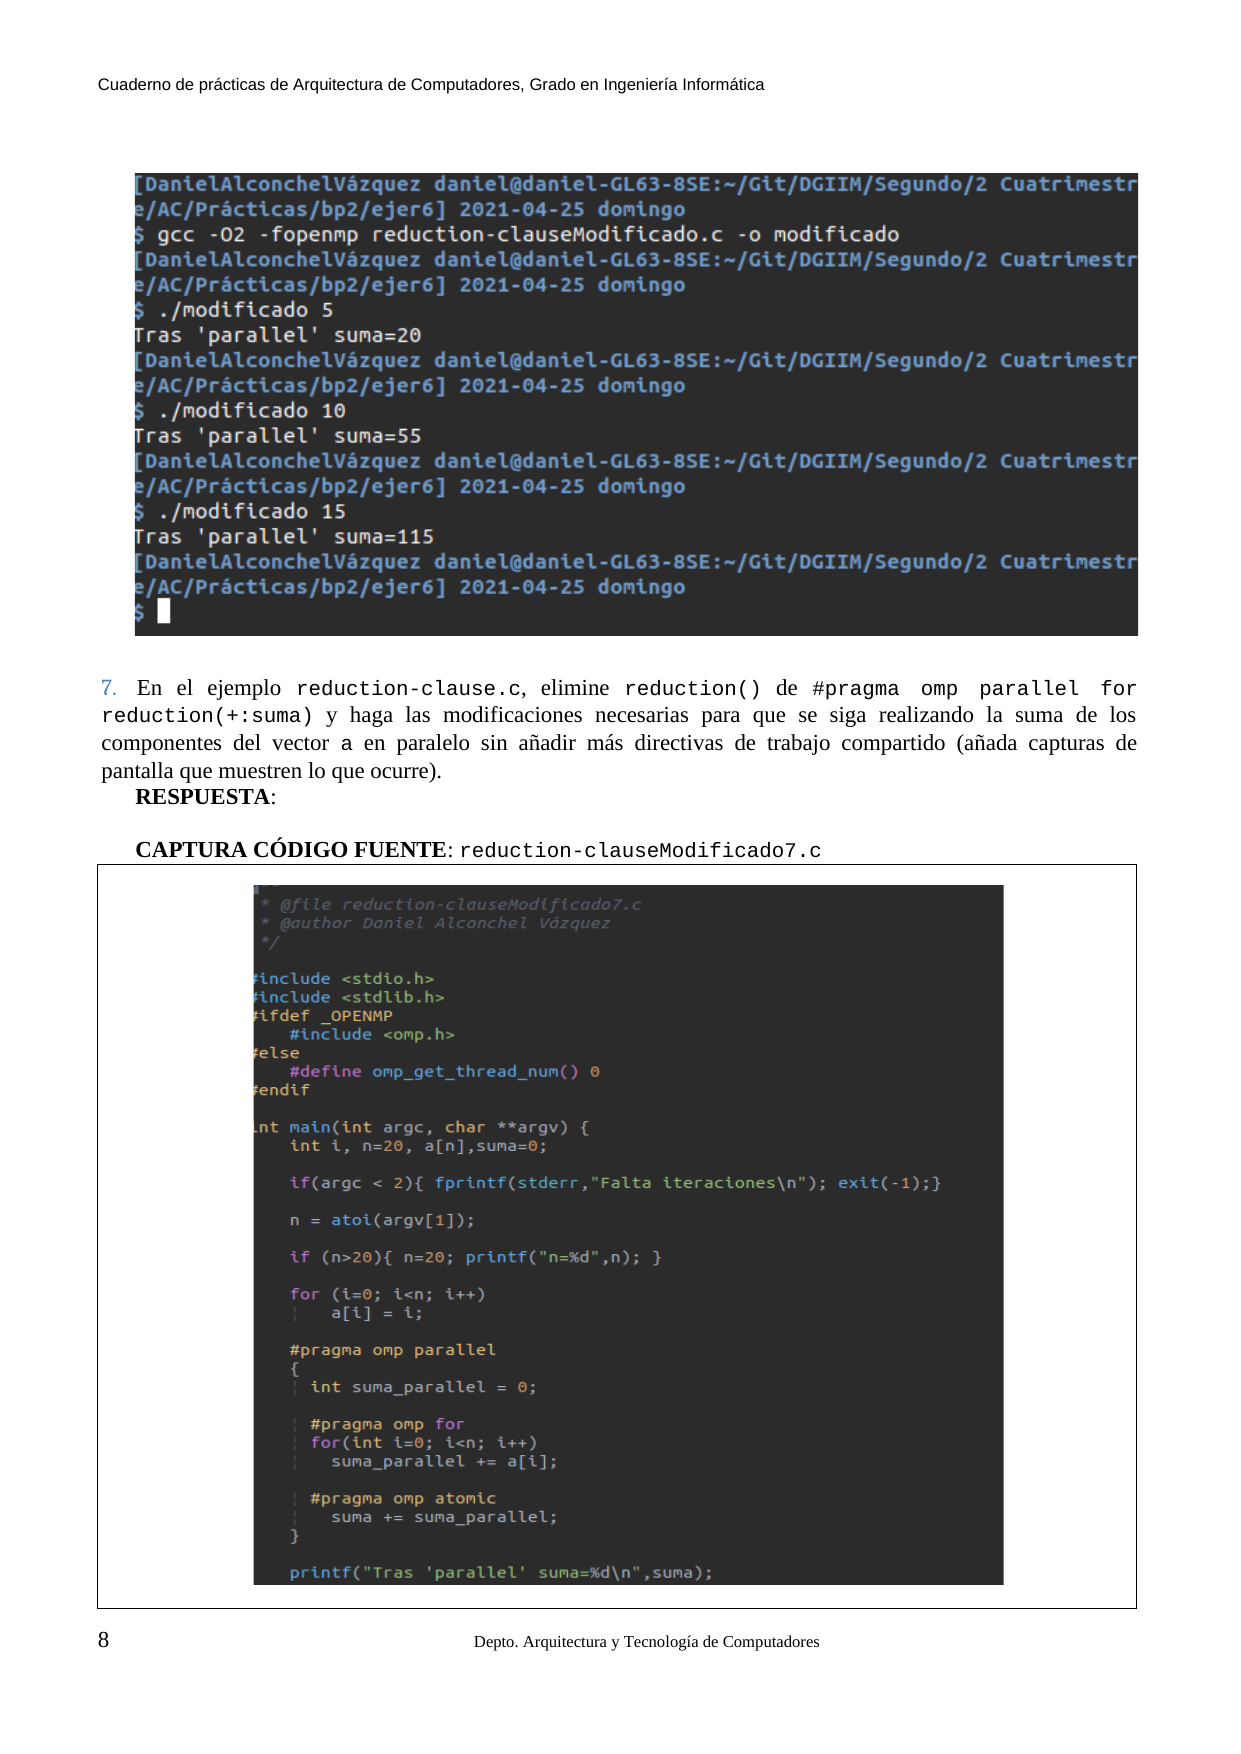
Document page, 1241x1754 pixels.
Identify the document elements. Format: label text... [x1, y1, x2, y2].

text CAPTURA CÓDIGO FUENTE: reduction-clauseModificado7.c [135, 836, 1138, 863]
list En el ejemplo reduction-clause.c, elimine reduction() de #pragma omp parallel for reduction(+:suma) y haga las modificaciones necesarias para que se siga realizando la suma de los componentes del vector a en paralelo sin añadir más directivas de trabajo compartido (añada capturas de pantalla que muestren lo que ocurre). [101, 674, 1138, 783]
picture [253, 885, 1004, 1585]
text RESPUESTA: [135, 783, 1138, 809]
picture [134, 173, 1139, 636]
table_header [98, 865, 1136, 1608]
